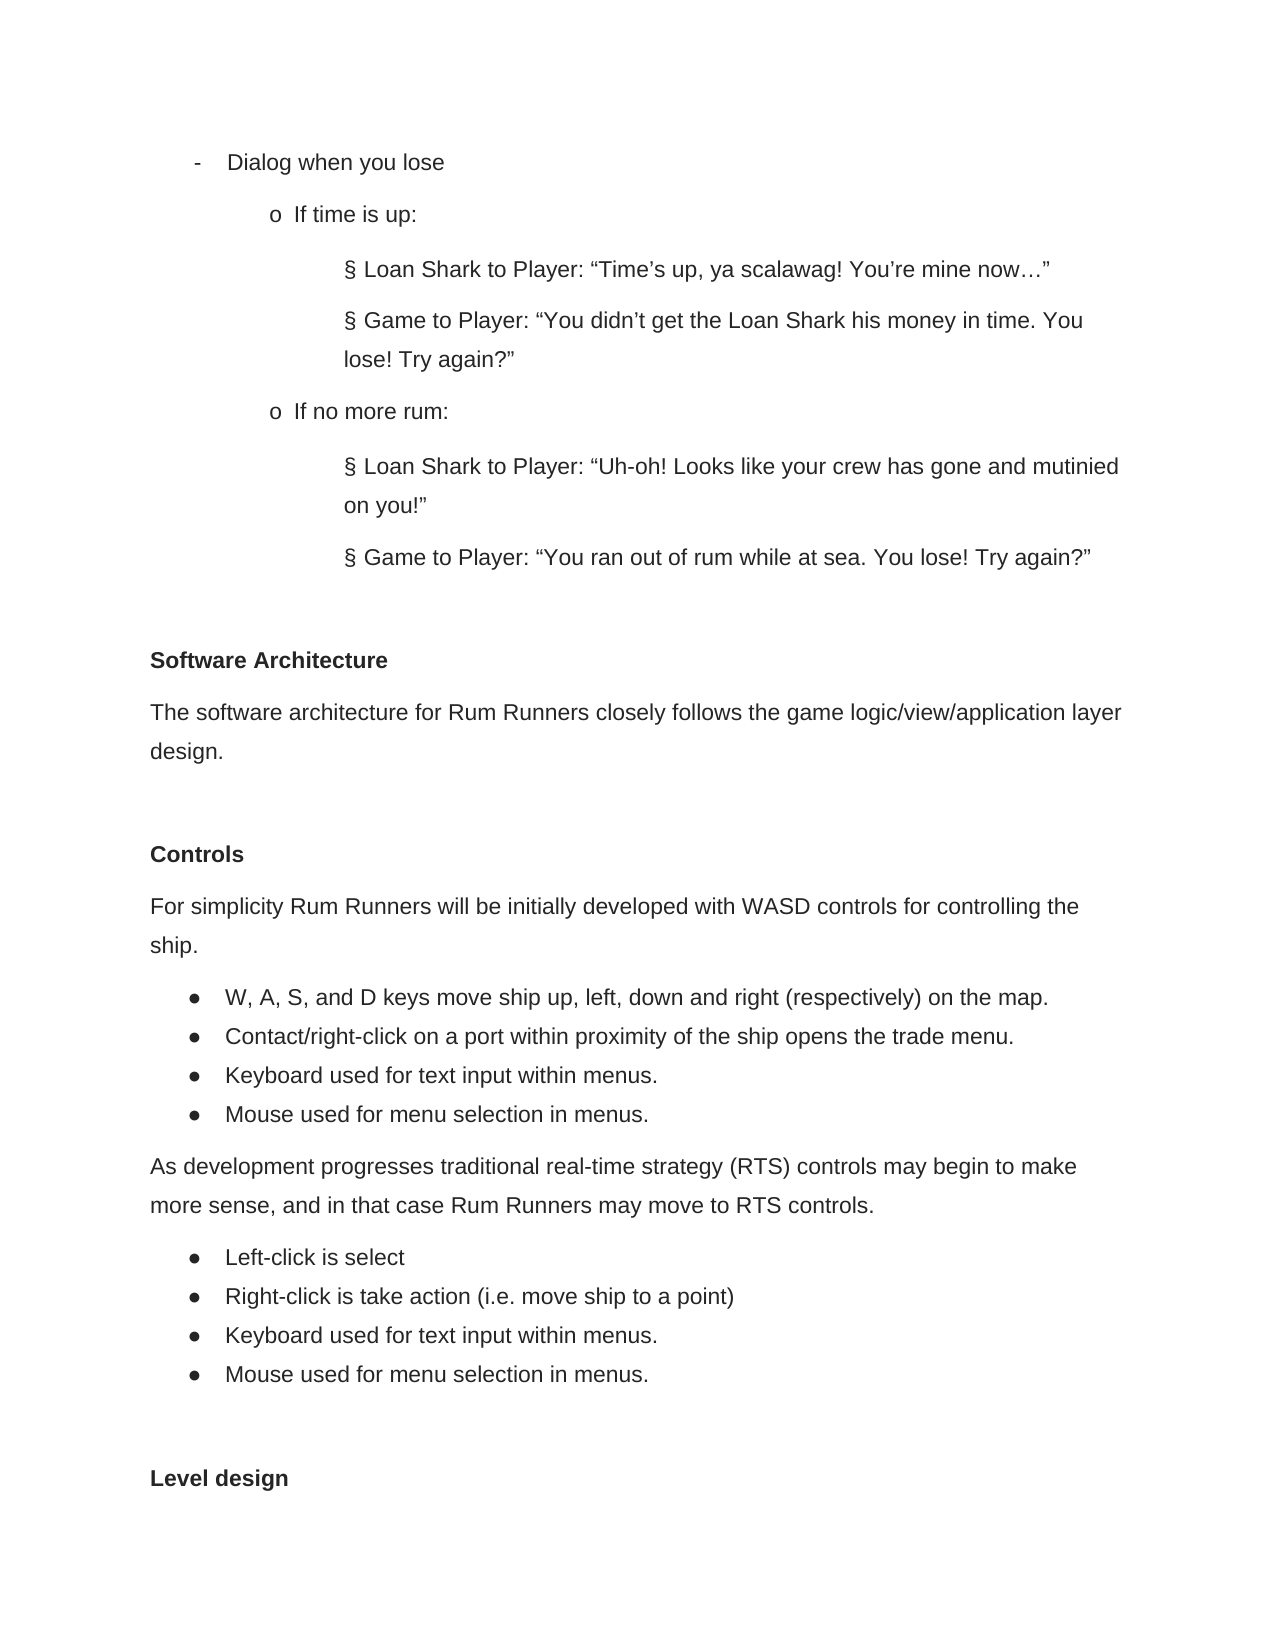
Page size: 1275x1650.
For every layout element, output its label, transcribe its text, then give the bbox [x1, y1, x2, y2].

text § Game to Player: “You didn’t get the Loan Shark his money in time. You lose! Try again?” [344, 308, 1125, 373]
list Mouse used for menu selection in menus. [187, 1362, 225, 1387]
text Level design [289, 1465, 1125, 1491]
list Mouse used for menu selection in menus. [649, 1102, 1125, 1127]
list Keyboard used for text input within menus. [658, 1063, 1125, 1088]
list Mouse used for menu selection in menus. [187, 1102, 225, 1127]
text § Loan Shark to Player: “Uh-oh! Looks like your crew has gone and mutinied on you!” [344, 453, 1125, 518]
text The software architecture for Rum Runners closely follows the game logic/view/application layer design. [150, 699, 1125, 764]
list Mouse used for menu selection in menus. [649, 1362, 1125, 1387]
text As development progresses traditional real-time strategy (RTS) controls may begin to make more sense, and in that case Rum Runners may move to RTS controls. [150, 1153, 1125, 1218]
list Left-click is select [187, 1244, 225, 1270]
list Contact/right-click on a port within proximity of the ship opens the trade menu. [187, 1023, 1125, 1049]
text o If no more rum: [269, 399, 1125, 426]
list Keyboard used for text input within menus. [658, 1323, 1125, 1348]
text For simplicity Rum Runners will be initially developed with WASD controls for controlling the ship. [150, 893, 1125, 958]
list Keyboard used for text input within menus. [187, 1323, 225, 1348]
list Right-click is take action (i.e. move ship to a point) [187, 1283, 1125, 1309]
list W, A, S, and D keys move ship up, left, down and right (respectively) on the map. [1049, 984, 1125, 1010]
text Software Architecture [388, 648, 1125, 673]
list Keyboard used for text input within menus. [187, 1063, 225, 1088]
text § Loan Shark to Player: “Time’s up, ya scalawag! You’re mine now…” [1050, 256, 1125, 282]
text o If time is up: [269, 202, 1125, 229]
text - Dialog when you lose [445, 150, 1125, 176]
list Left-click is select [404, 1244, 1125, 1270]
text Controls [244, 842, 1125, 867]
